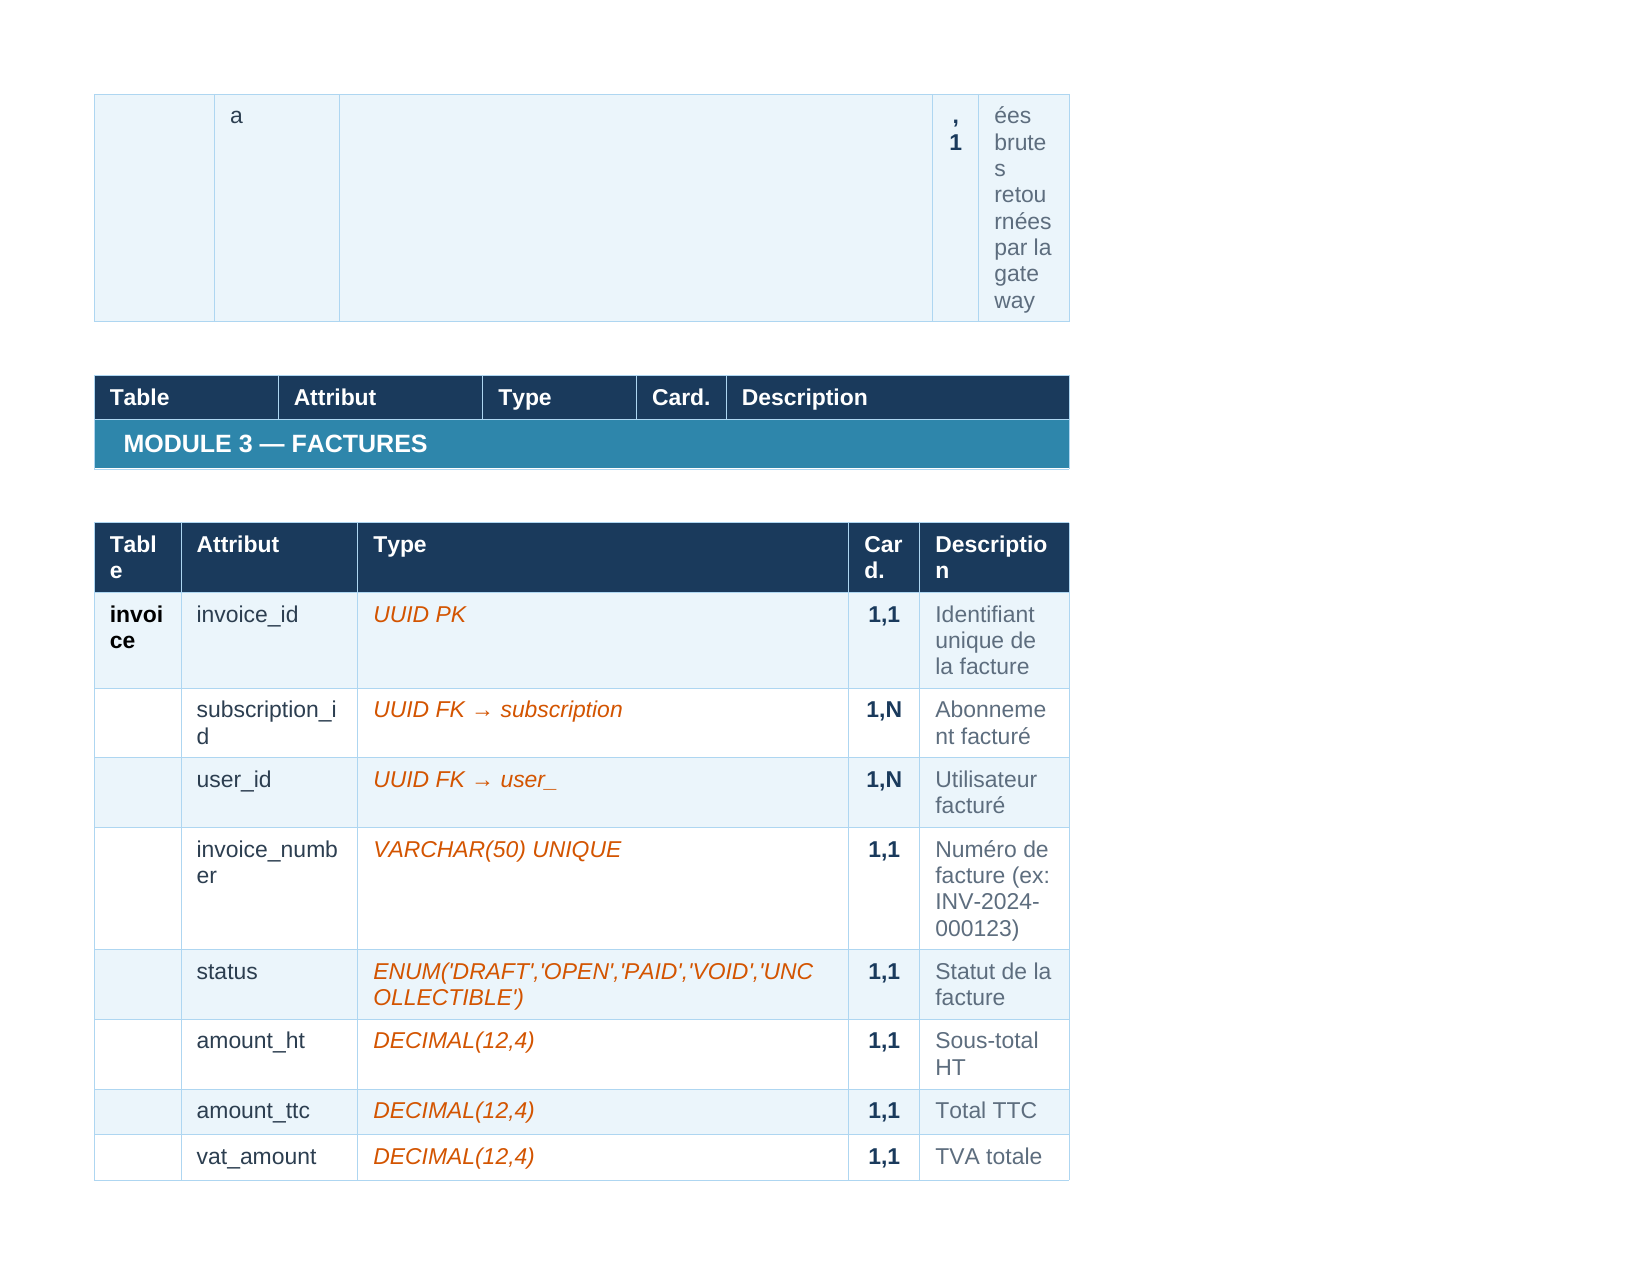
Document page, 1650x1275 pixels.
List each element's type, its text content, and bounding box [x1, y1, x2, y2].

table_cell UUID FK → user_ [358, 758, 848, 827]
table_cell DECIMAL(12,4) [358, 1135, 848, 1180]
table_cell subscription_id [182, 689, 357, 757]
table_cell [95, 1090, 181, 1134]
table_cell 1,1 [849, 1135, 919, 1180]
table_cell 1,1 [849, 1090, 919, 1134]
table_cell Sous-total HT [920, 1020, 1069, 1088]
table_cell [95, 828, 181, 949]
table_cell [95, 950, 181, 1019]
table_cell Numéro de facture (ex: INV-2024-000123) [920, 828, 1069, 949]
table_cell amount_ht [182, 1020, 357, 1088]
table_cell amount_ttc [182, 1090, 357, 1134]
table_header Description [920, 523, 1069, 592]
table_cell [95, 689, 181, 757]
table_cell 1,N [849, 689, 919, 757]
table_cell 1,N [849, 758, 919, 827]
table_cell invoice [95, 593, 181, 688]
table_cell 1,1 [849, 593, 919, 688]
table_header Type [483, 376, 636, 419]
table_cell 1,1 [849, 1020, 919, 1088]
table_cell MODULE 3 — FACTURES [95, 420, 1069, 468]
table_cell ENUM('DRAFT','OPEN','PAID','VOID','UNCOLLECTIBLE') [358, 950, 848, 1019]
table_cell 1,1 [849, 828, 919, 949]
table_header Description [727, 376, 1069, 419]
table_header Card. [637, 376, 726, 419]
table_header Type [358, 523, 848, 592]
table_cell Total TTC [920, 1090, 1069, 1134]
table_cell user_id [182, 758, 357, 827]
table_cell invoice_id [182, 593, 357, 688]
table_header Attribut [279, 376, 482, 419]
table_cell [95, 95, 214, 321]
table_cell vat_amount [182, 1135, 357, 1180]
table_cell [95, 1135, 181, 1180]
table_cell Utilisateur facturé [920, 758, 1069, 827]
table_cell DECIMAL(12,4) [358, 1090, 848, 1134]
table_cell 1,1 [849, 950, 919, 1019]
table_cell ,1 [933, 95, 978, 321]
table_cell UUID FK → subscription [358, 689, 848, 757]
table_cell [95, 758, 181, 827]
table_cell a [215, 95, 339, 321]
table_header Table [95, 523, 181, 592]
table_cell Abonnement facturé [920, 689, 1069, 757]
table_cell VARCHAR(50) UNIQUE [358, 828, 848, 949]
table_cell TVA totale [920, 1135, 1069, 1180]
table_cell status [182, 950, 357, 1019]
table_cell ées brutes retournées par la gateway [979, 95, 1069, 321]
table_header Card. [849, 523, 919, 592]
table_cell DECIMAL(12,4) [358, 1020, 848, 1088]
table_cell Statut de la facture [920, 950, 1069, 1019]
table_cell [95, 1020, 181, 1088]
table_cell UUID PK [358, 593, 848, 688]
table_header Table [95, 376, 278, 419]
table_cell [340, 95, 932, 321]
table_header Attribut [182, 523, 357, 592]
table_cell Identifiant unique de la facture [920, 593, 1069, 688]
table_cell invoice_number [182, 828, 357, 949]
